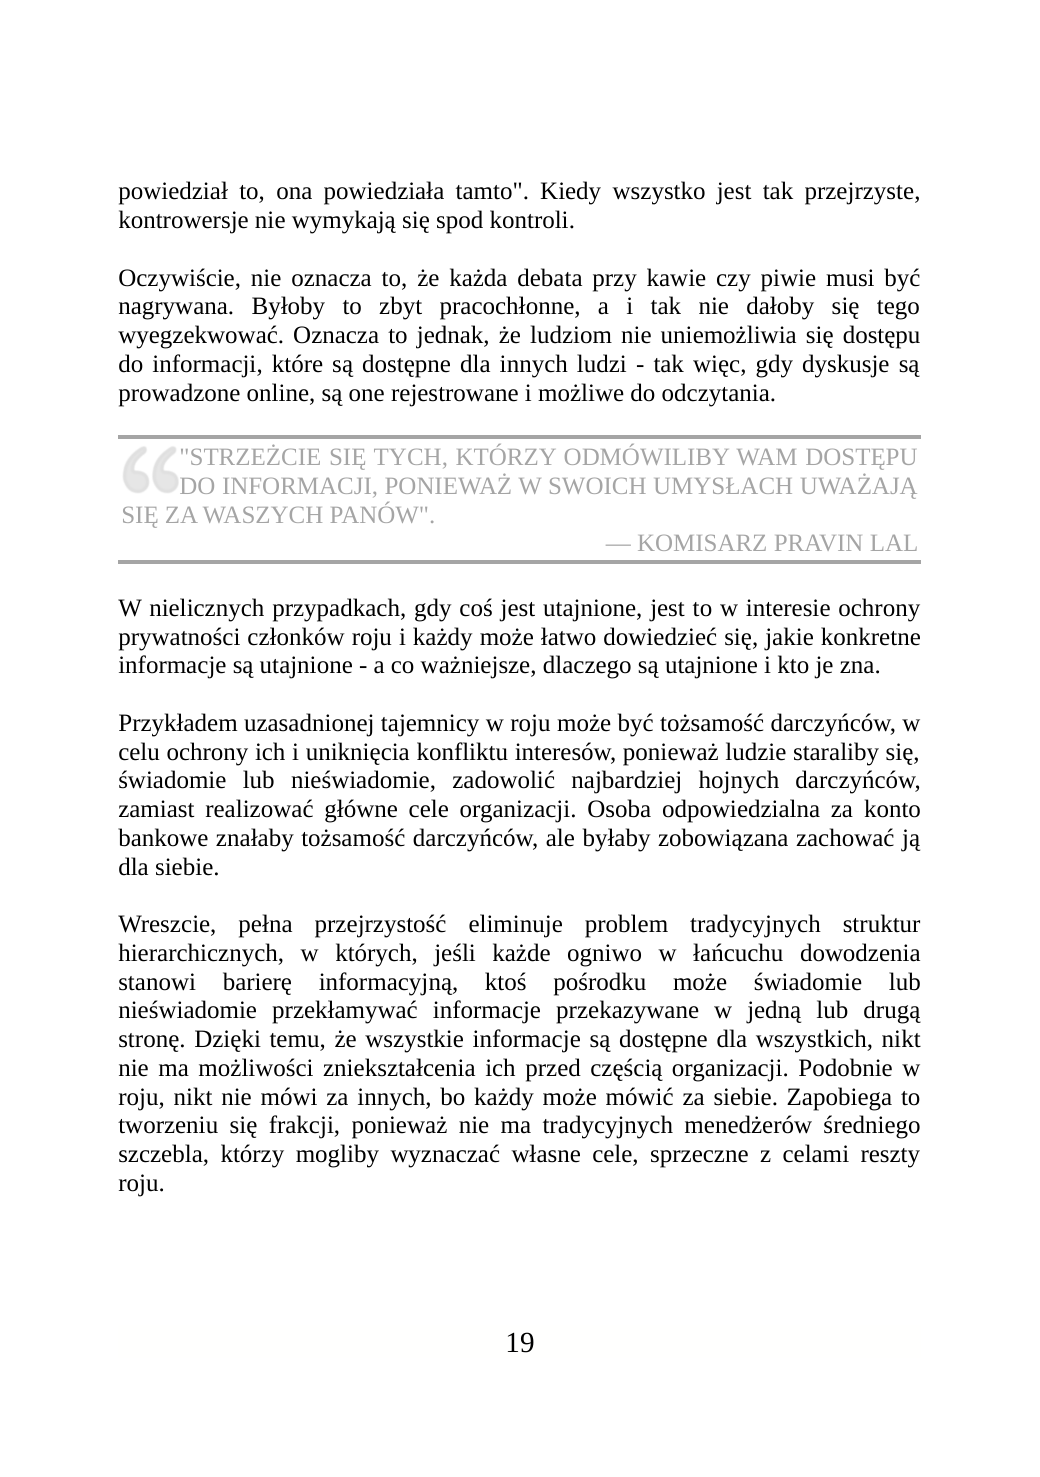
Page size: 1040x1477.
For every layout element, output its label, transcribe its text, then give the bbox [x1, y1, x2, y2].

picture [121, 442, 179, 494]
text W nielicznych przypadkach, gdy coś jest utajnione, jest to w interesie ochrony prywatności członków roju i każdy może łatwo dowiedzieć się, jakie konkretne informacje są utajnione - a co ważniejsze, dlaczego są utajnione i kto je zna. [118, 593, 921, 679]
text Przykładem uzasadnionej tajemnicy w roju może być tożsamość darczyńców, w celu ochrony ich i uniknięcia konfliktu interesów, ponieważ ludzie staraliby się, świadomie lub nieświadomie, zadowolić najbardziej hojnych darczyńców, zamiast realizować główne cele organizacji. Osoba odpowiedzialna za konto bankowe znałaby tożsamość darczyńców, ale byłaby zobowiązana zachować ją dla siebie. [118, 708, 921, 881]
text Oczywiście, nie oznacza to, że każda debata przy kawie czy piwie musi być nagrywana. Byłoby to zbyt pracochłonne, a i tak nie dałoby się tego wyegzekwować. Oznacza to jednak, że ludziom nie uniemożliwia się dostępu do informacji, które są dostępne dla innych ludzi - tak więc, gdy dyskusje są prowadzone online, są one rejestrowane i możliwe do odczytania. [118, 263, 921, 406]
table_header "STRZEŻCIE SIĘ TYCH, KTÓRZY ODMÓWILIBY WAM DOSTĘPU DO INFORMACJI, PONIEWAŻ W SWOICH UMYSŁACH UWAŻAJĄ SIĘ ZA WASZYCH PANÓW". — KOMISARZ PRAVIN LAL [118, 439, 921, 560]
text powiedział to, ona powiedziała tamto". Kiedy wszystko jest tak przejrzyste, kontrowersje nie wymykają się spod kontroli. [118, 176, 921, 234]
text Wreszcie, pełna przejrzystość eliminuje problem tradycyjnych struktur hierarchicznych, w których, jeśli każde ogniwo w łańcuchu dowodzenia stanowi barierę informacyjną, ktoś pośrodku może świadomie lub nieświadomie przekłamywać informacje przekazywane w jedną lub drugą stronę. Dzięki temu, że wszystkie informacje są dostępne dla wszystkich, nikt nie ma możliwości zniekształcenia ich przed częścią organizacji. Podobnie w roju, nikt nie mówi za innych, bo każdy może mówić za siebie. Zapobiega to tworzeniu się frakcji, ponieważ nie ma tradycyjnych menedżerów średniego szczebla, którzy mogliby wyznaczać własne cele, sprzeczne z celami reszty roju. [118, 909, 921, 1197]
